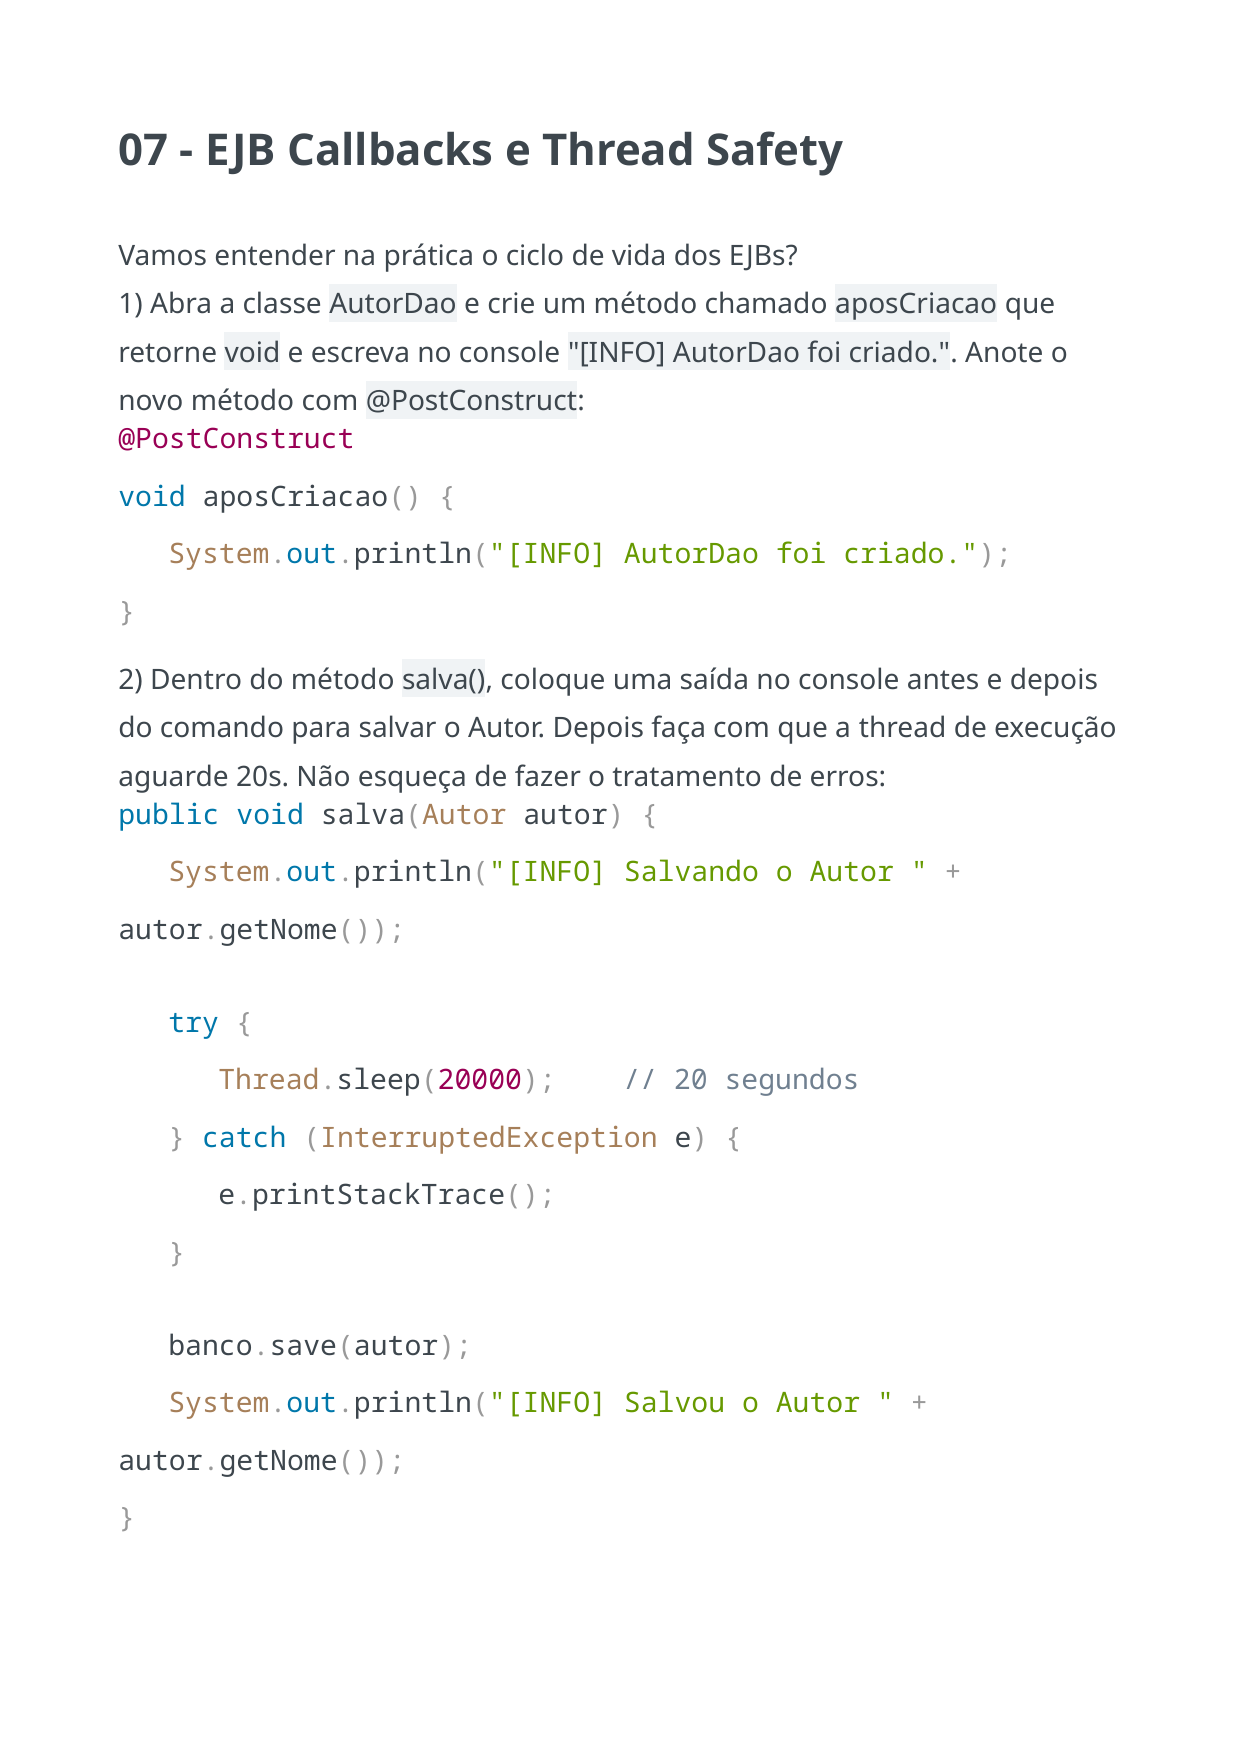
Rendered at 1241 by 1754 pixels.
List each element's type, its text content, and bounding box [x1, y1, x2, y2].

text public void salva(Autor autor) { [118, 794, 1122, 832]
text e.printStackTrace(); [118, 1174, 1122, 1213]
subtitle 07 - EJB Callbacks e Thread Safety [118, 118, 1122, 178]
text @PostConstruct [118, 419, 1122, 457]
text } [118, 1497, 1122, 1536]
text 2) Dentro do método salva(), coloque uma saída no console antes e depois do comando para salvar o Autor. Depois faça com que a thread de execução aguarde 20s. Não esqueça de fazer o tratamento de erros: [118, 649, 1122, 794]
text void aposCriacao() { [118, 476, 1122, 515]
text System.out.println("[INFO] Salvou o Autor " + autor.getNome()); [118, 1382, 1122, 1478]
text 1) Abra a classe AutorDao e crie um método chamado aposCriacao que retorne void e escreva no console "[INFO] AutorDao foi criado.". Anote o novo método com @PostConstruct: [118, 273, 1122, 419]
text } [118, 1232, 1122, 1270]
subtitle Vamos entender na prática o ciclo de vida dos EJBs? [118, 235, 1122, 273]
text System.out.println("[INFO] Salvando o Autor " + autor.getNome()); [118, 852, 1122, 947]
text try { [118, 1002, 1122, 1040]
text banco.save(autor); [118, 1325, 1122, 1363]
text } catch (InterruptedException e) { [118, 1117, 1122, 1155]
text Thread.sleep(20000); // 20 segundos [118, 1059, 1122, 1098]
text } [118, 591, 1122, 630]
text System.out.println("[INFO] AutorDao foi criado."); [118, 534, 1122, 572]
